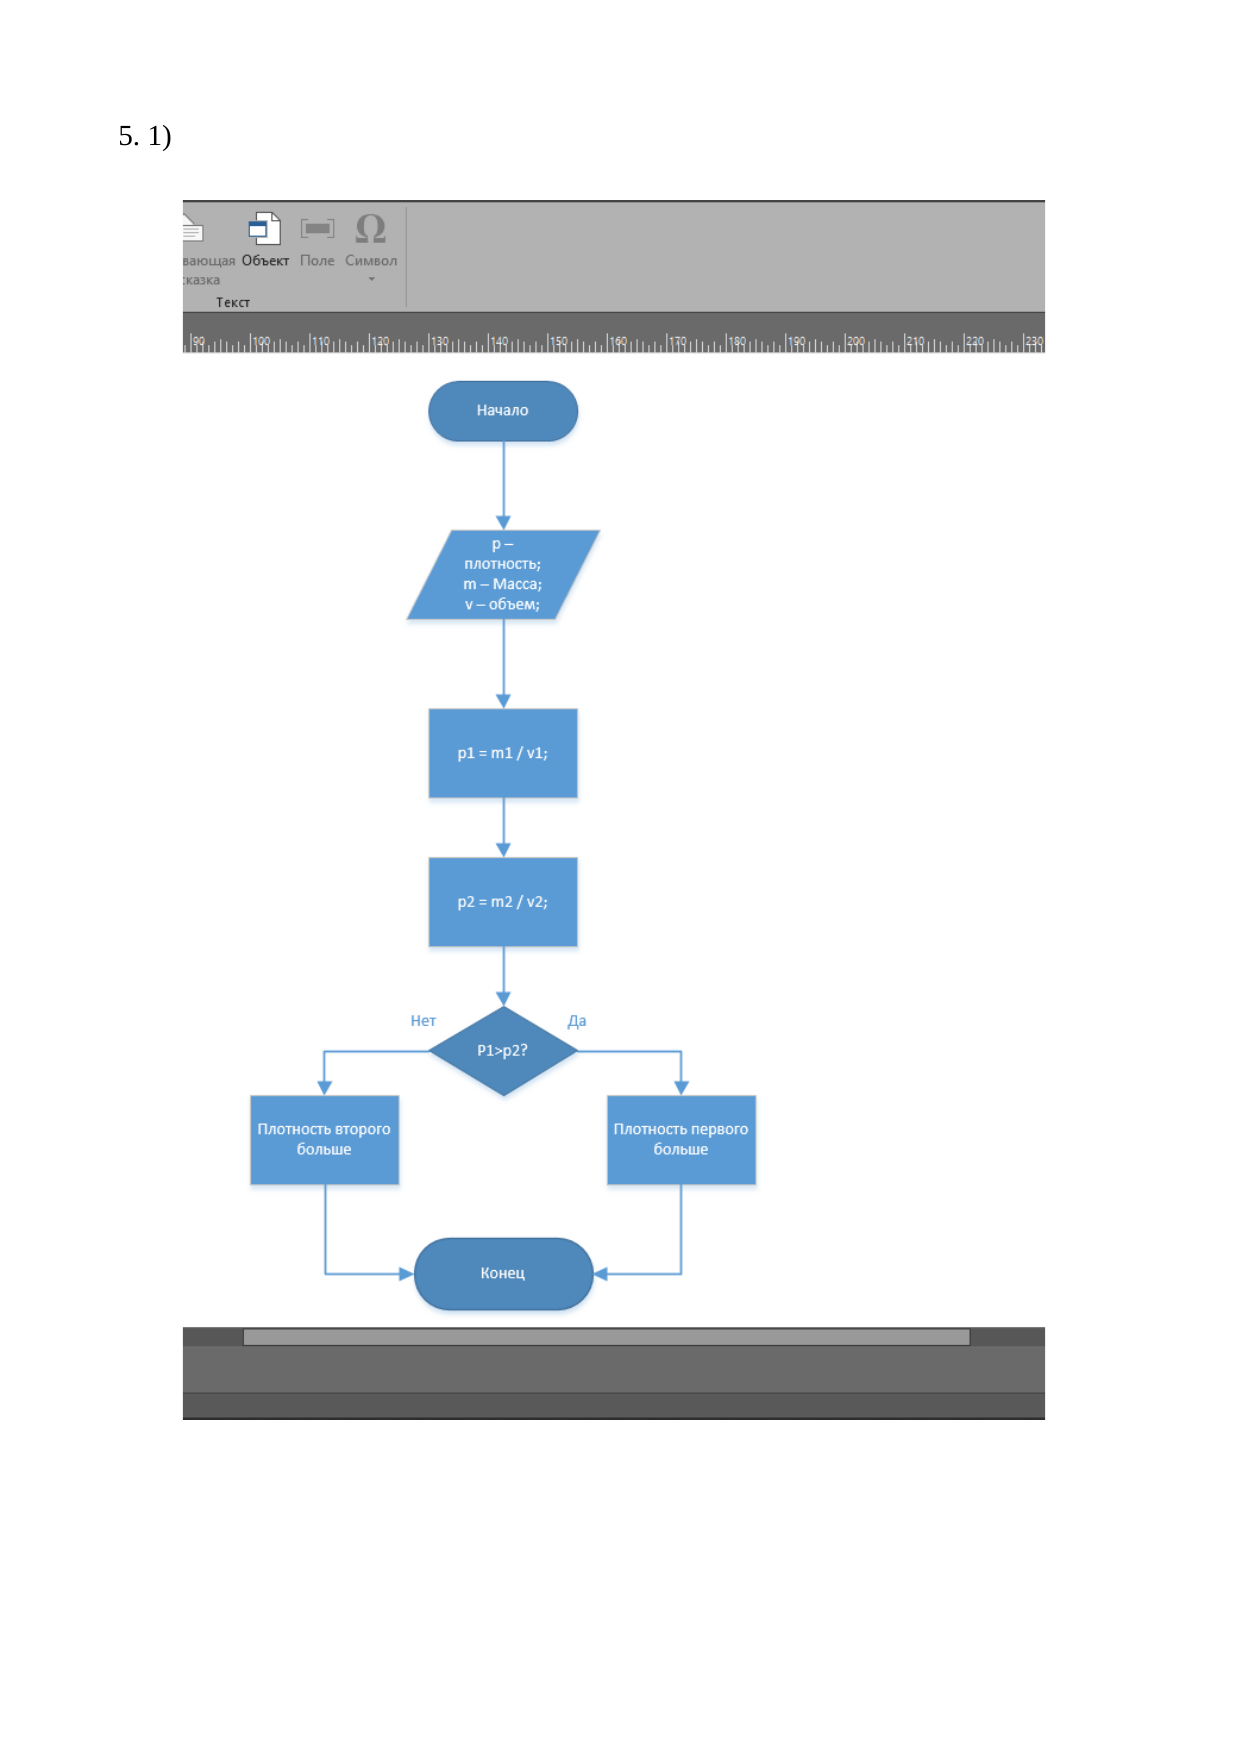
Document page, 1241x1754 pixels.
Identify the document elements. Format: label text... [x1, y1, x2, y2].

picture [182, 200, 1046, 1420]
text 5. 1) [118, 118, 1122, 152]
